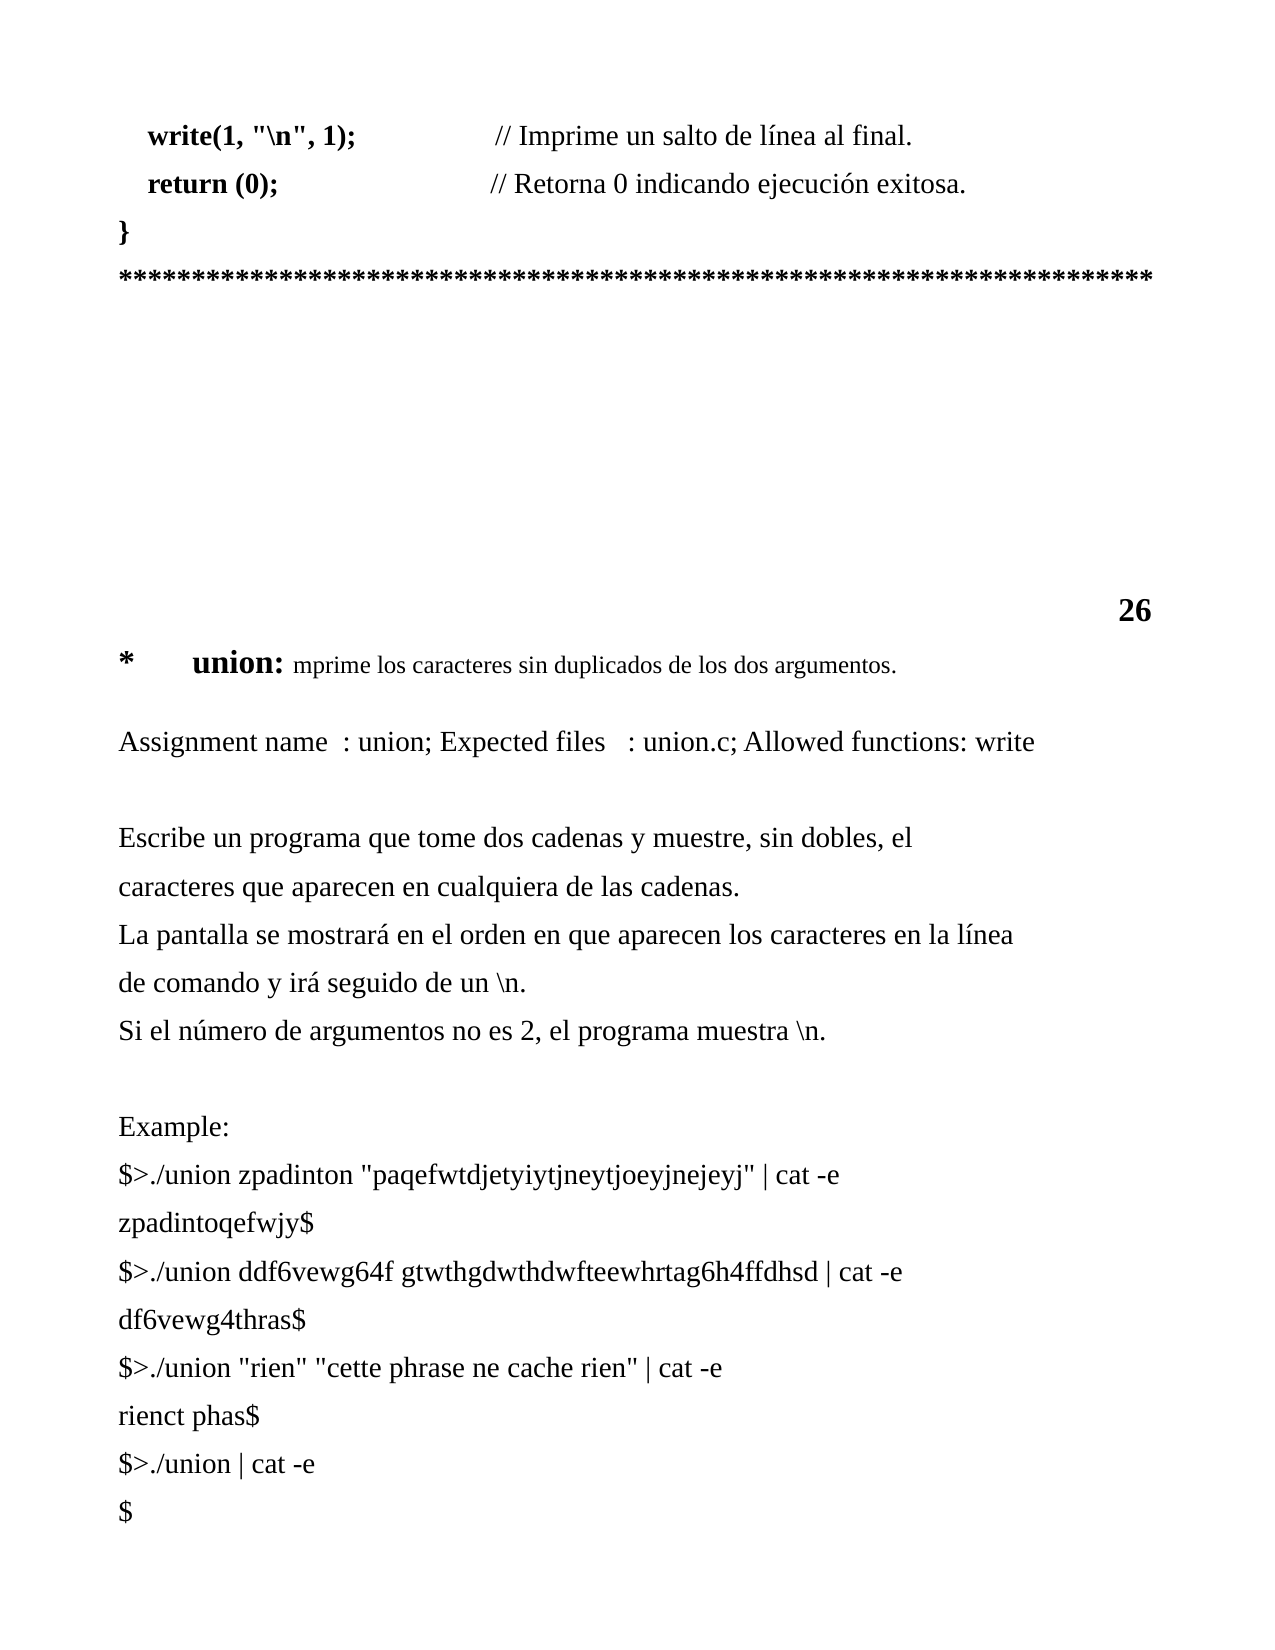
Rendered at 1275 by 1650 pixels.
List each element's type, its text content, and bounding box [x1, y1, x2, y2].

text $>./union zpadinton "paqefwtdjetyiytjneytjoeyjnejeyj" | cat -e [118, 1157, 1157, 1191]
text } [118, 214, 1157, 248]
text write(1, "\n", 1); // Imprime un salto de línea al final. [118, 118, 1157, 152]
text de comando y irá seguido de un \n. [118, 965, 1157, 998]
text $>./union | cat -e [118, 1446, 1157, 1480]
text return (0); // Retorna 0 indicando ejecución exitosa. [118, 166, 1157, 200]
text caracteres que aparecen en cualquiera de las cadenas. [118, 869, 1157, 902]
text Assignment name : union; Expected files : union.c; Allowed functions: write [118, 696, 1157, 758]
text Example: [118, 1109, 1157, 1143]
text La pantalla se mostrará en el orden en que aparecen los caracteres en la línea [118, 917, 1157, 950]
text rienct phas$ [118, 1398, 1157, 1432]
text $>./union ddf6vewg64f gtwthgdwthdwfteewhrtag6h4ffdhsd | cat -e [118, 1254, 1157, 1287]
text *********************************************************************** [118, 262, 1157, 296]
text $ [118, 1494, 1157, 1528]
text df6vewg4thras$ [118, 1302, 1157, 1335]
text 26 [118, 590, 1157, 628]
text $>./union "rien" "cette phrase ne cache rien" | cat -e [118, 1350, 1157, 1383]
text * union: mprime los caracteres sin duplicados de los dos argumentos. [118, 643, 1157, 681]
text Escribe un programa que tome dos cadenas y muestre, sin dobles, el [118, 821, 1157, 854]
text zpadintoqefwjy$ [118, 1206, 1157, 1239]
text Si el número de argumentos no es 2, el programa muestra \n. [118, 1013, 1157, 1047]
